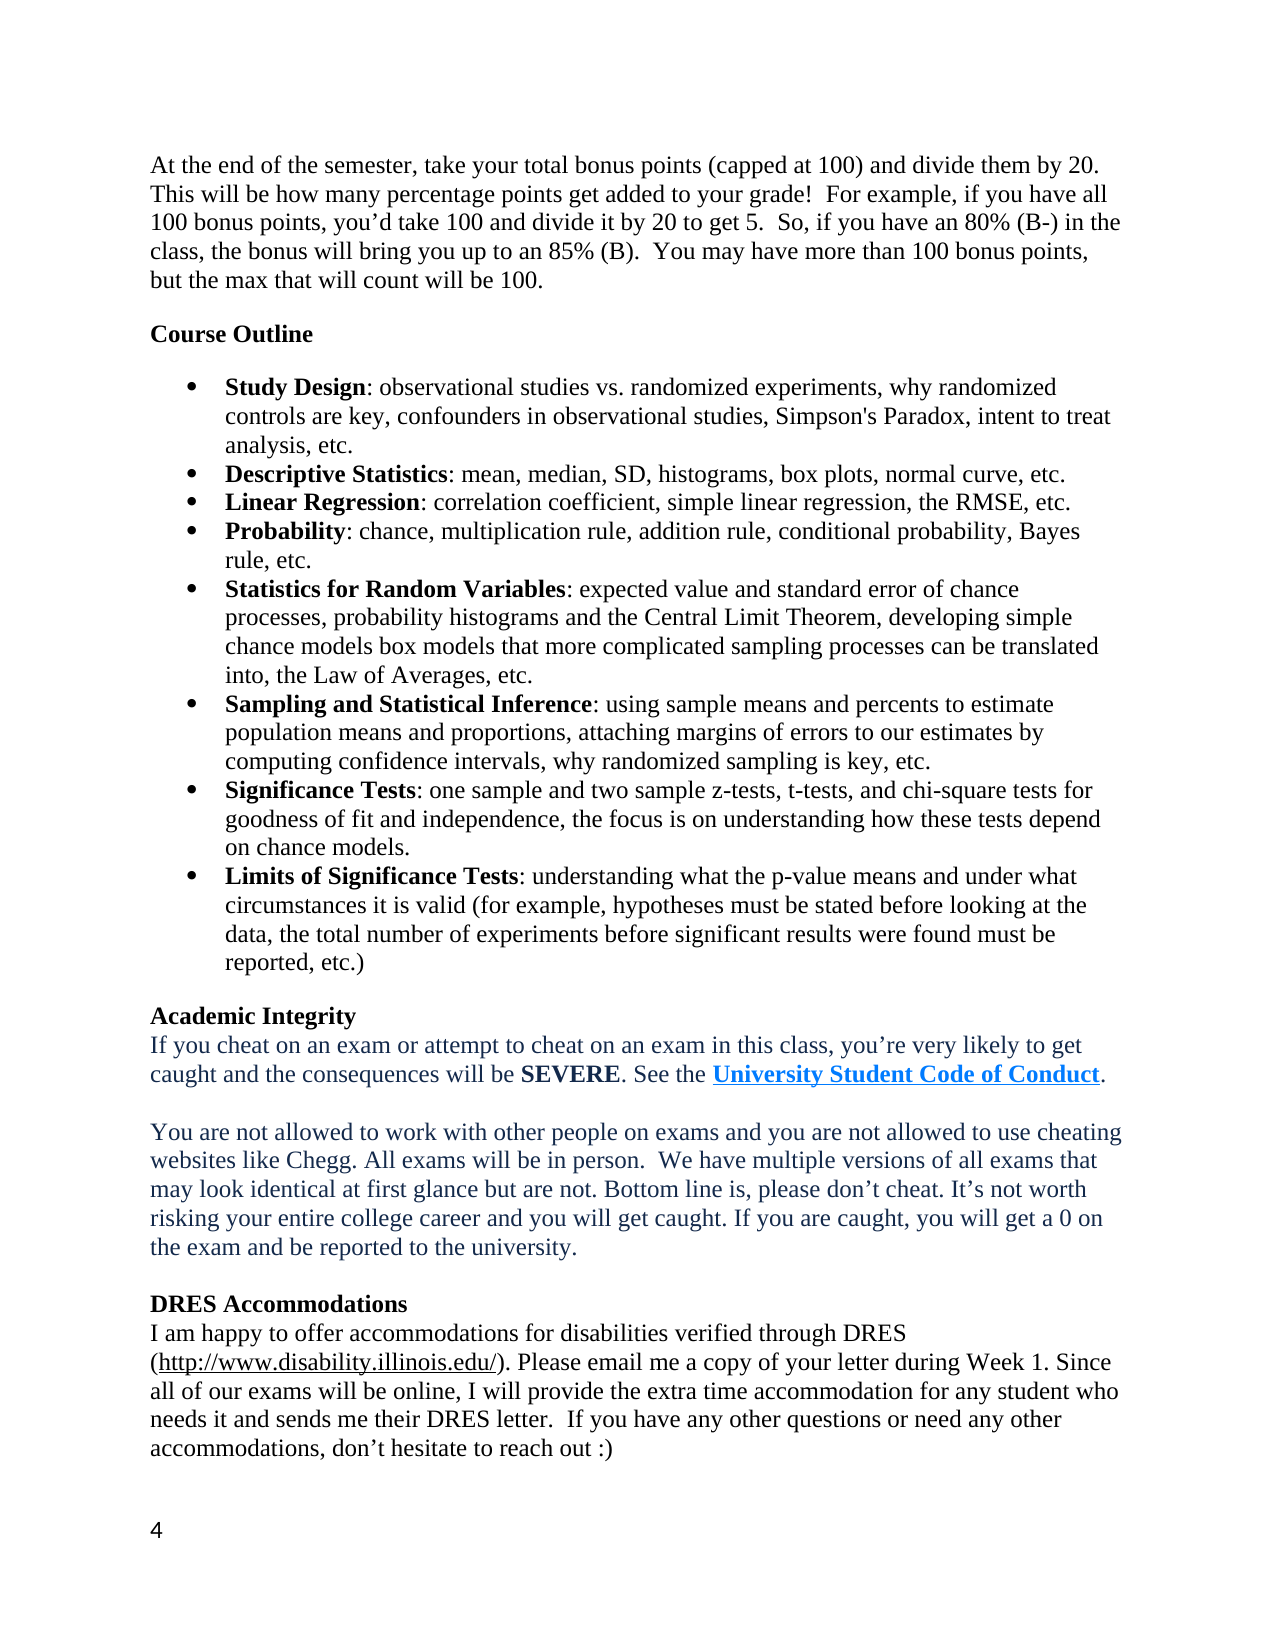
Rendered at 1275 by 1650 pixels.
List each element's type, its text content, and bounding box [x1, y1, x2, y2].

list Sampling and Statistical Inference: using sample means and percents to estimate population means and proportions, attaching margins of errors to our estimates by computing confidence intervals, why randomized sampling is key, etc. [187, 689, 1125, 775]
text Academic Integrity [150, 1001, 1125, 1030]
list Study Design: observational studies vs. randomized experiments, why randomized controls are key, confounders in observational studies, Simpson's Paradox, intent to treat analysis, etc. [187, 372, 1125, 459]
list Significance Tests: one sample and two sample z-tests, t-tests, and chi-square tests for goodness of fit and independence, the focus is on understanding how these tests depend on chance models. [187, 775, 1125, 861]
list Limits of Significance Tests: understanding what the p-value means and under what circumstances it is valid (for example, hypotheses must be stated before looking at the data, the total number of experiments before significant results were found must be reported, etc.) [187, 861, 1125, 976]
text I am happy to offer accommodations for disabilities verified through DRES (http://www.disability.illinois.edu/). Please email me a copy of your letter during Week 1. Since all of our exams will be online, I will provide the extra time accommodation for any student who needs it and sends me their DRES letter. If you have any other questions or need any other accommodations, don’t hesitate to reach out :) [150, 1318, 1125, 1462]
text You are not allowed to work with other people on exams and you are not allowed to use cheating websites like Chegg. All exams will be in person. We have multiple versions of all exams that may look identical at first glance but are not. Bottom line is, please don’t cheat. It’s not worth risking your entire college career and you will get caught. If you are caught, you will get a 0 on the exam and be reported to the university. [150, 1117, 1125, 1260]
list Linear Regression: correlation coefficient, simple linear regression, the RMSE, etc. [187, 487, 1125, 516]
list Statistics for Random Variables: expected value and standard error of chance processes, probability histograms and the Central Limit Theorem, developing simple chance models box models that more complicated sampling processes can be translated into, the Law of Averages, etc. [187, 574, 1125, 689]
text At the end of the semester, take your total bonus points (capped at 100) and divide them by 20. This will be how many percentage points get added to your grade! For example, if you have all 100 bonus points, you’d take 100 and divide it by 20 to get 5. So, if you have an 80% (B-) in the class, the bonus will bring you up to an 85% (B). You may have more than 100 bonus points, but the max that will count will be 100. [150, 150, 1125, 294]
list Probability: chance, multiplication rule, addition rule, conditional probability, Bayes rule, etc. [187, 516, 1125, 574]
list Descriptive Statistics: mean, median, SD, histograms, box plots, normal curve, etc. [187, 459, 1125, 487]
text If you cheat on an exam or attempt to cheat on an exam in this class, you’re very likely to get caught and the consequences will be SEVERE. See the University Student Code of Conduct. [150, 1030, 1125, 1087]
text DRES Accommodations [150, 1289, 1125, 1318]
text Course Outline [150, 319, 1125, 347]
